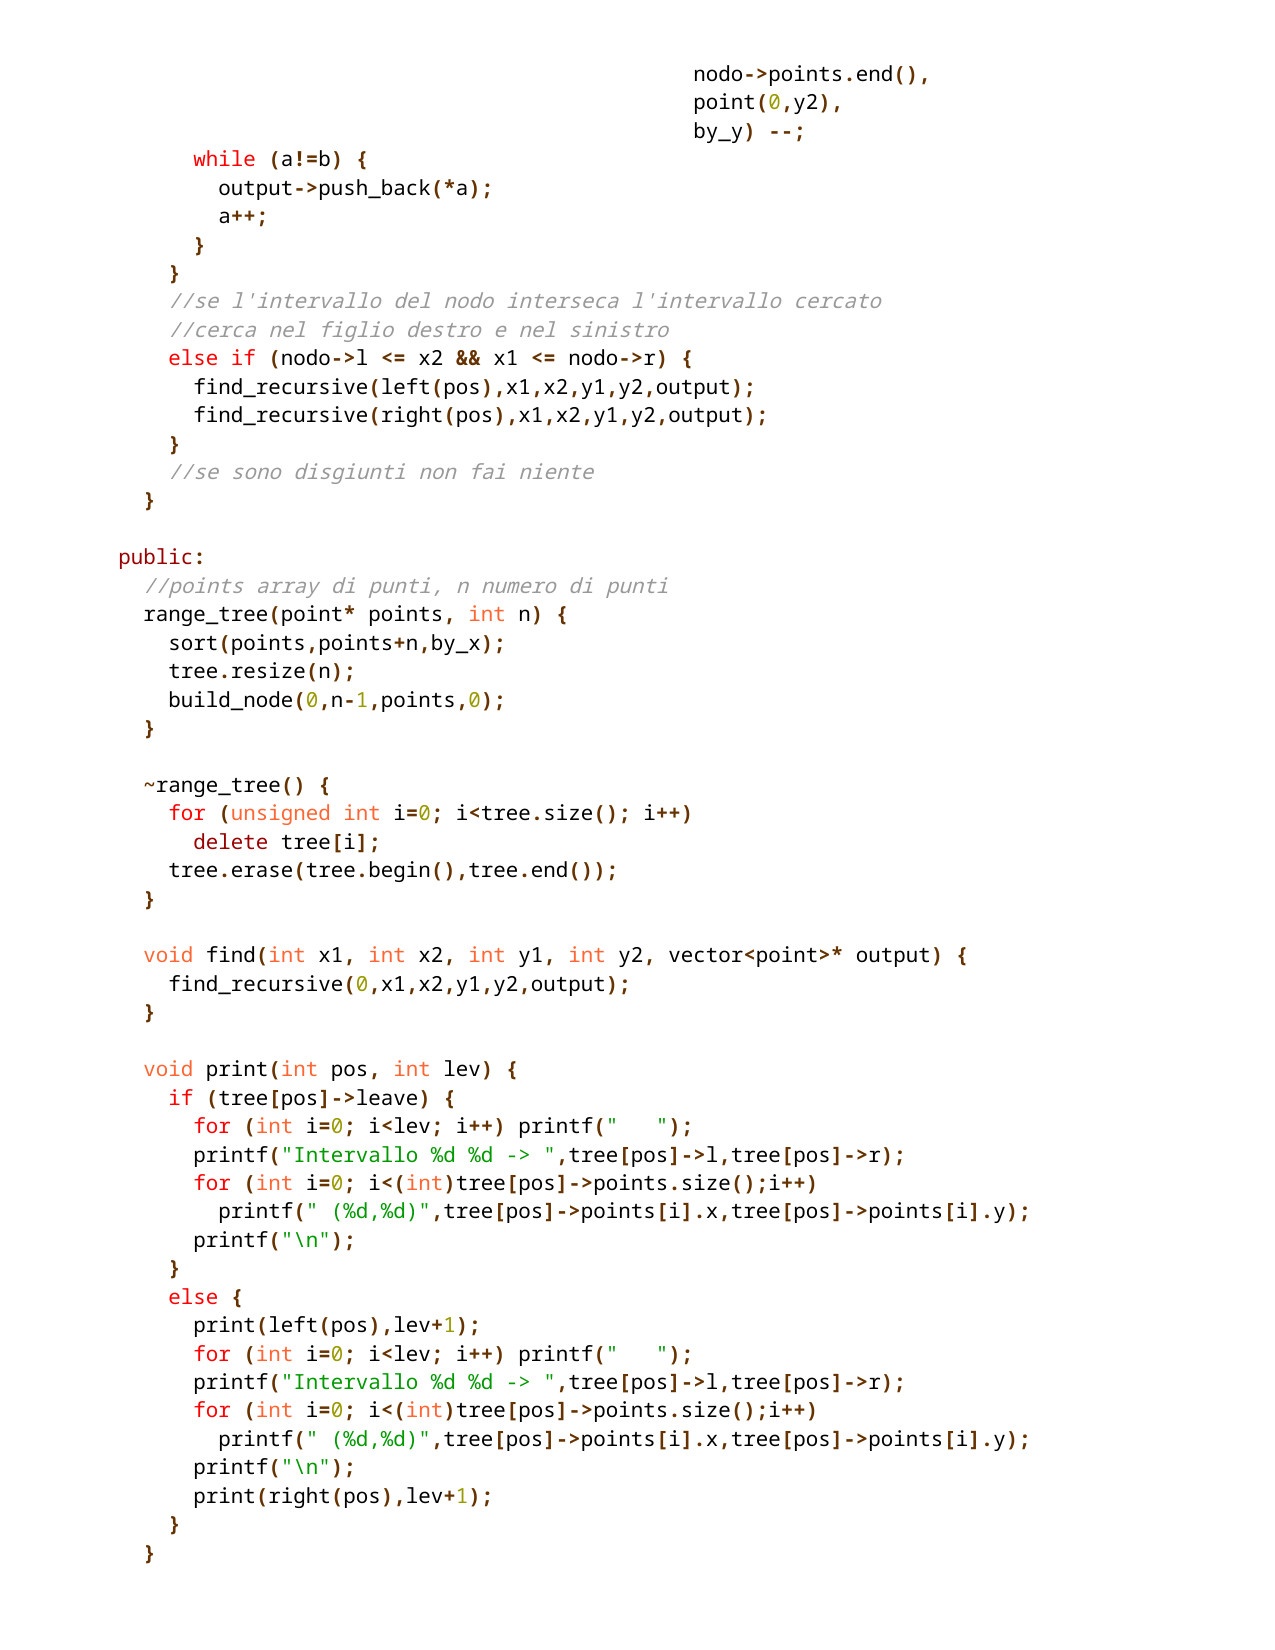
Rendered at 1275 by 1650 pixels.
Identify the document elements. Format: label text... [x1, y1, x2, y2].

text } [118, 1253, 1216, 1282]
text printf("Intervallo %d %d -> ",tree[pos]->l,tree[pos]->r); [118, 1140, 1216, 1168]
text if (tree[pos]->leave) { [118, 1083, 1216, 1111]
text print(left(pos),lev+1); [118, 1310, 1216, 1339]
text for (int i=0; i<(int)tree[pos]->points.size();i++) [118, 1396, 1216, 1424]
text //se l'intervallo del nodo interseca l'intervallo cercato [118, 287, 1216, 315]
text sort(points,points+n,by_x); [118, 628, 1216, 656]
text find_recursive(0,x1,x2,y1,y2,output); [118, 969, 1216, 997]
text while (a!=b) { [118, 144, 1216, 173]
text range_tree(point* points, int n) { [118, 599, 1216, 628]
text void find(int x1, int x2, int y1, int y2, vector<point>* output) { [118, 941, 1216, 969]
text //cerca nel figlio destro e nel sinistro [118, 315, 1216, 343]
text printf("Intervallo %d %d -> ",tree[pos]->l,tree[pos]->r); [118, 1367, 1216, 1396]
text build_node(0,n-1,points,0); [118, 685, 1216, 713]
text for (unsigned int i=0; i<tree.size(); i++) [118, 798, 1216, 827]
text for (int i=0; i<(int)tree[pos]->points.size();i++) [118, 1168, 1216, 1197]
text } [118, 429, 1216, 457]
text void print(int pos, int lev) { [118, 1054, 1216, 1083]
text printf(" (%d,%d)",tree[pos]->points[i].x,tree[pos]->points[i].y); [118, 1424, 1216, 1452]
text else if (nodo->l <= x2 && x1 <= nodo->r) { [118, 343, 1216, 372]
text } [118, 713, 1216, 742]
text nodo->points.end(), [118, 59, 1216, 87]
text output->push_back(*a); [118, 173, 1216, 201]
text point(0,y2), [118, 87, 1216, 116]
text public: [118, 542, 1216, 571]
text print(right(pos),lev+1); [118, 1481, 1216, 1509]
text } [118, 1538, 1216, 1566]
text } [118, 1509, 1216, 1538]
text } [118, 258, 1216, 287]
text printf("\n"); [118, 1225, 1216, 1253]
text a++; [118, 201, 1216, 230]
text delete tree[i]; [118, 827, 1216, 855]
text tree.resize(n); [118, 656, 1216, 685]
text find_recursive(right(pos),x1,x2,y1,y2,output); [118, 400, 1216, 429]
text } [118, 486, 1216, 514]
text for (int i=0; i<lev; i++) printf(" "); [118, 1111, 1216, 1140]
text } [118, 997, 1216, 1026]
text ~range_tree() { [118, 770, 1216, 798]
text //se sono disgiunti non fai niente [118, 457, 1216, 486]
text tree.erase(tree.begin(),tree.end()); [118, 855, 1216, 884]
text } [118, 230, 1216, 258]
text //points array di punti, n numero di punti [118, 571, 1216, 599]
text find_recursive(left(pos),x1,x2,y1,y2,output); [118, 372, 1216, 400]
text } [118, 884, 1216, 912]
text printf(" (%d,%d)",tree[pos]->points[i].x,tree[pos]->points[i].y); [118, 1197, 1216, 1225]
text else { [118, 1282, 1216, 1310]
text printf("\n"); [118, 1452, 1216, 1481]
text for (int i=0; i<lev; i++) printf(" "); [118, 1339, 1216, 1367]
text by_y) --; [118, 116, 1216, 144]
